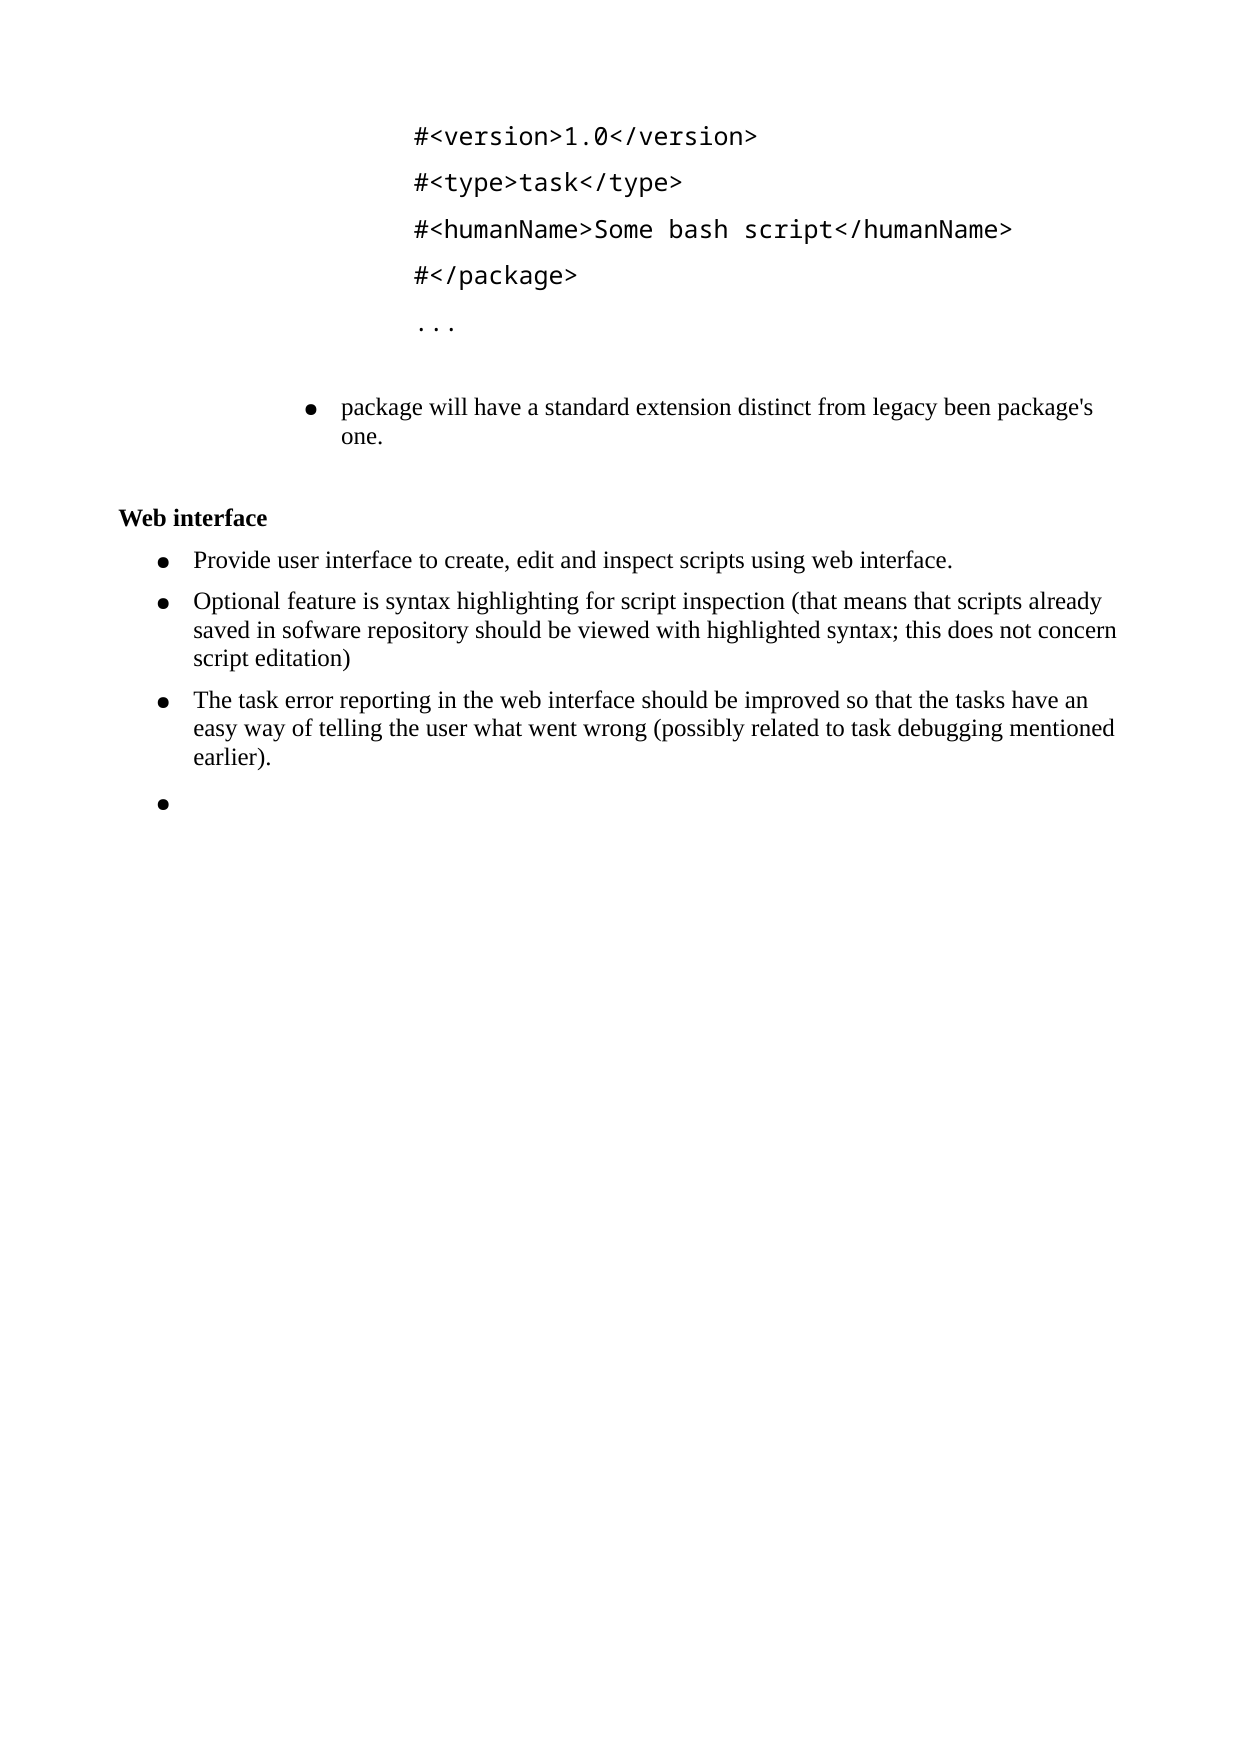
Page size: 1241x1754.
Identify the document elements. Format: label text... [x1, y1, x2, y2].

list The task error reporting in the web interface should be improved so that the tasks have an easy way of telling the user what went wrong (possibly related to task debugging mentioned earlier). [156, 685, 1122, 771]
text #</package> [413, 258, 1122, 292]
list package will have a standard extension distinct from legacy been package's one. [303, 392, 1122, 450]
text #<humanName>Some bash script</humanName> [413, 211, 1122, 245]
list Optional feature is syntax highlighting for script inspection (that means that scripts already saved in sofware repository should be viewed with highlighted syntax; this does not concern script editation) [156, 586, 1122, 672]
text Web interface [118, 503, 1122, 532]
list Provide user interface to create, edit and inspect scripts using web interface. [156, 545, 1122, 573]
text ... [413, 304, 1122, 338]
text #<version>1.0</version> [413, 118, 1122, 152]
text #<type>task</type> [413, 165, 1122, 199]
